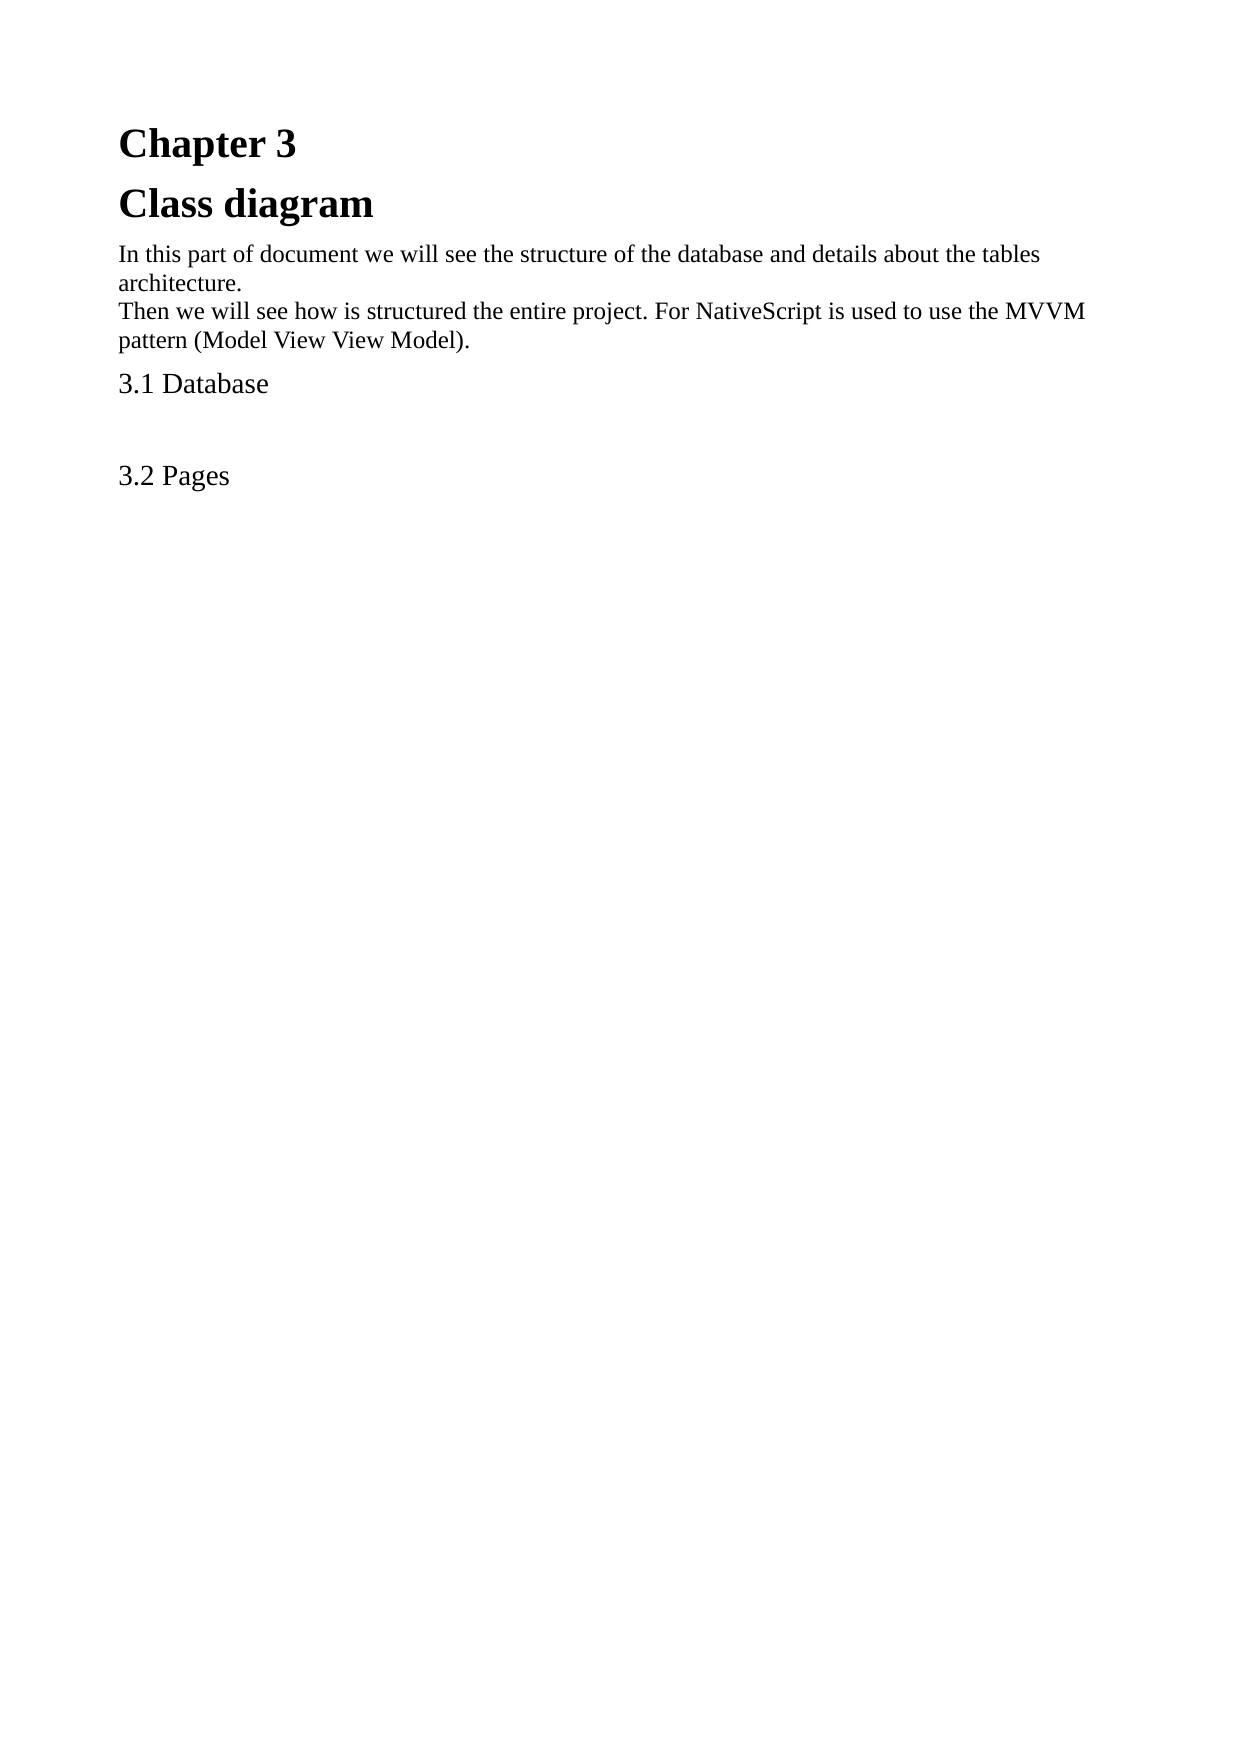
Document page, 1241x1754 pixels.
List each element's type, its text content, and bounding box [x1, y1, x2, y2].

text Chapter 3 [118, 118, 1122, 166]
text 3.1 Database [118, 366, 1122, 400]
text 3.2 Pages [118, 458, 1122, 492]
text In this part of document we will see the structure of the database and details about the tables architecture. Then we will see how is structured the entire project. For NativeScript is used to use the MVVM pattern (Model View View Model). [118, 239, 1122, 354]
text Class diagram [118, 178, 1122, 226]
